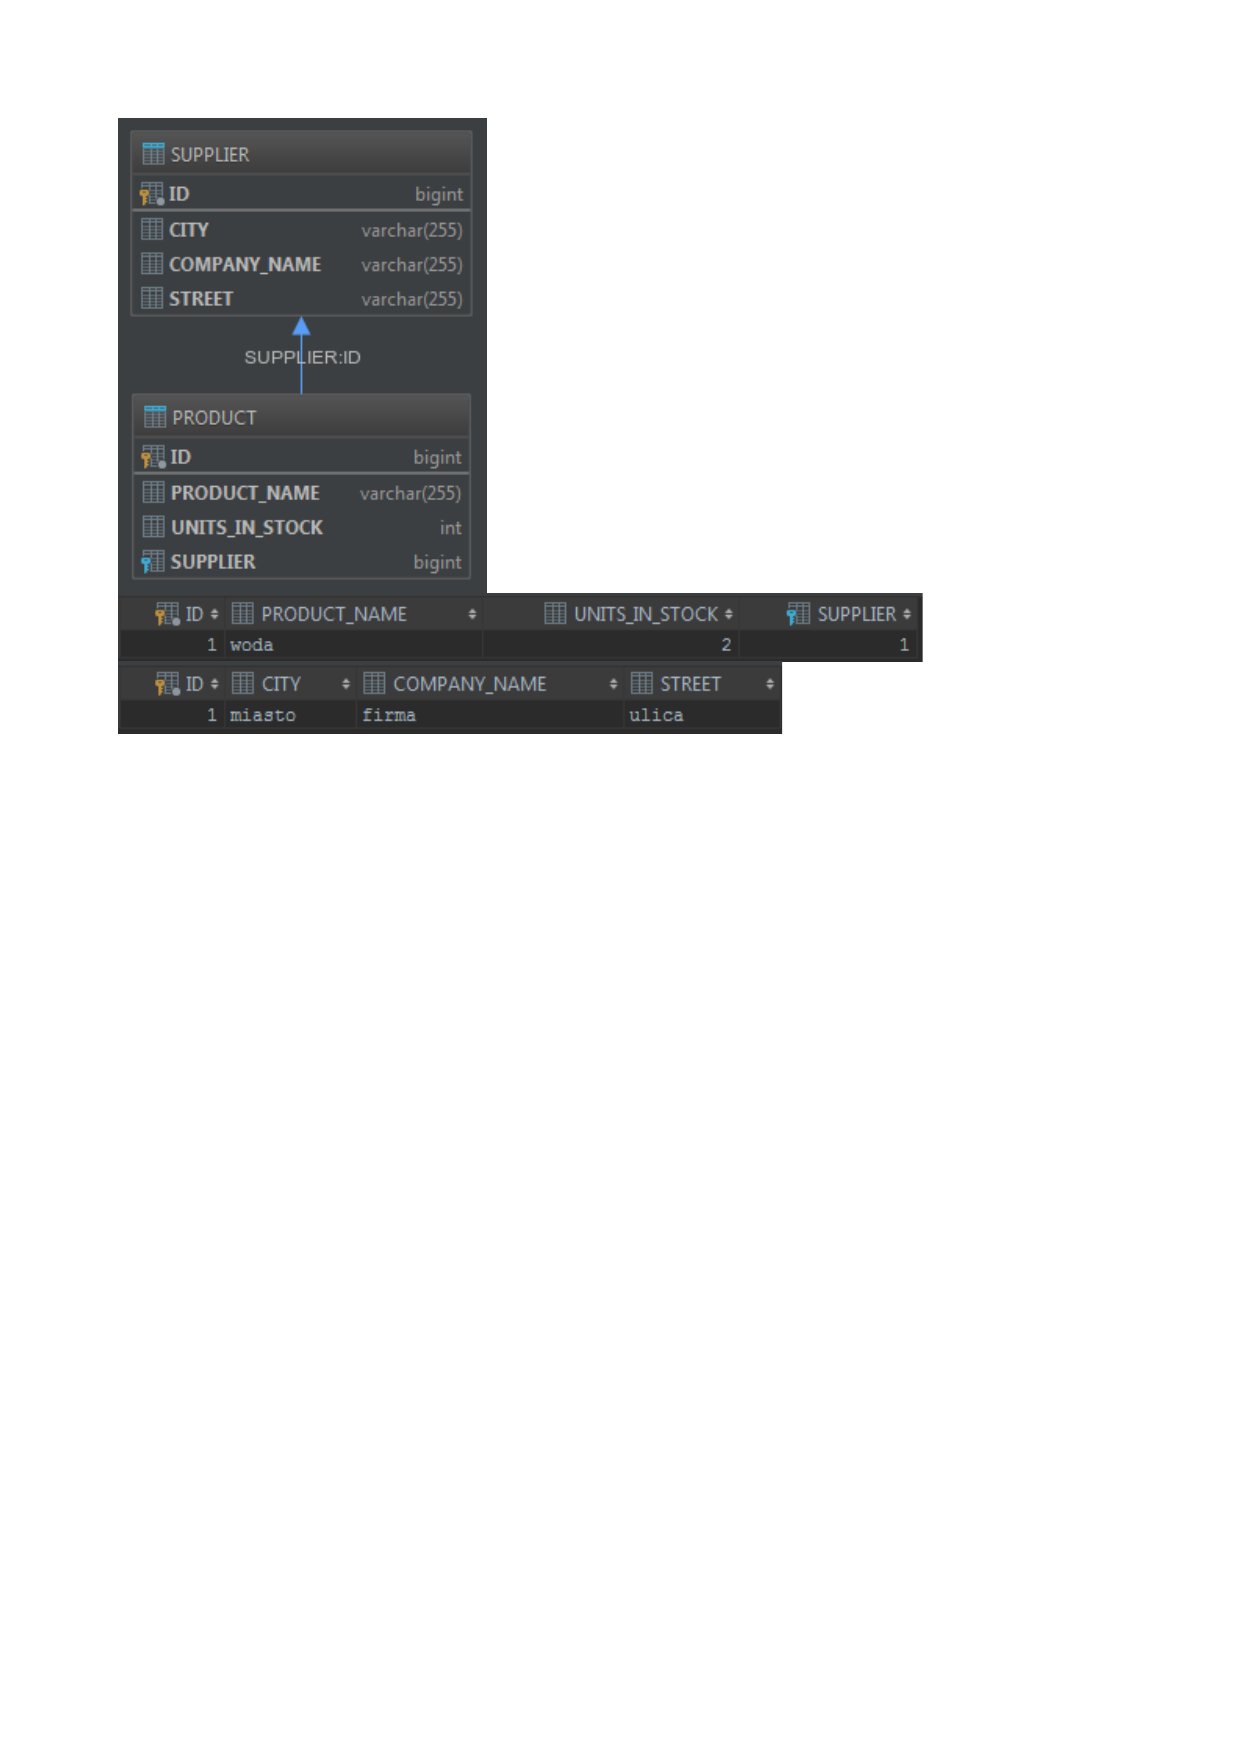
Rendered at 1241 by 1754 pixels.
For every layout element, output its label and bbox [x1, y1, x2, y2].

picture [118, 118, 923, 734]
